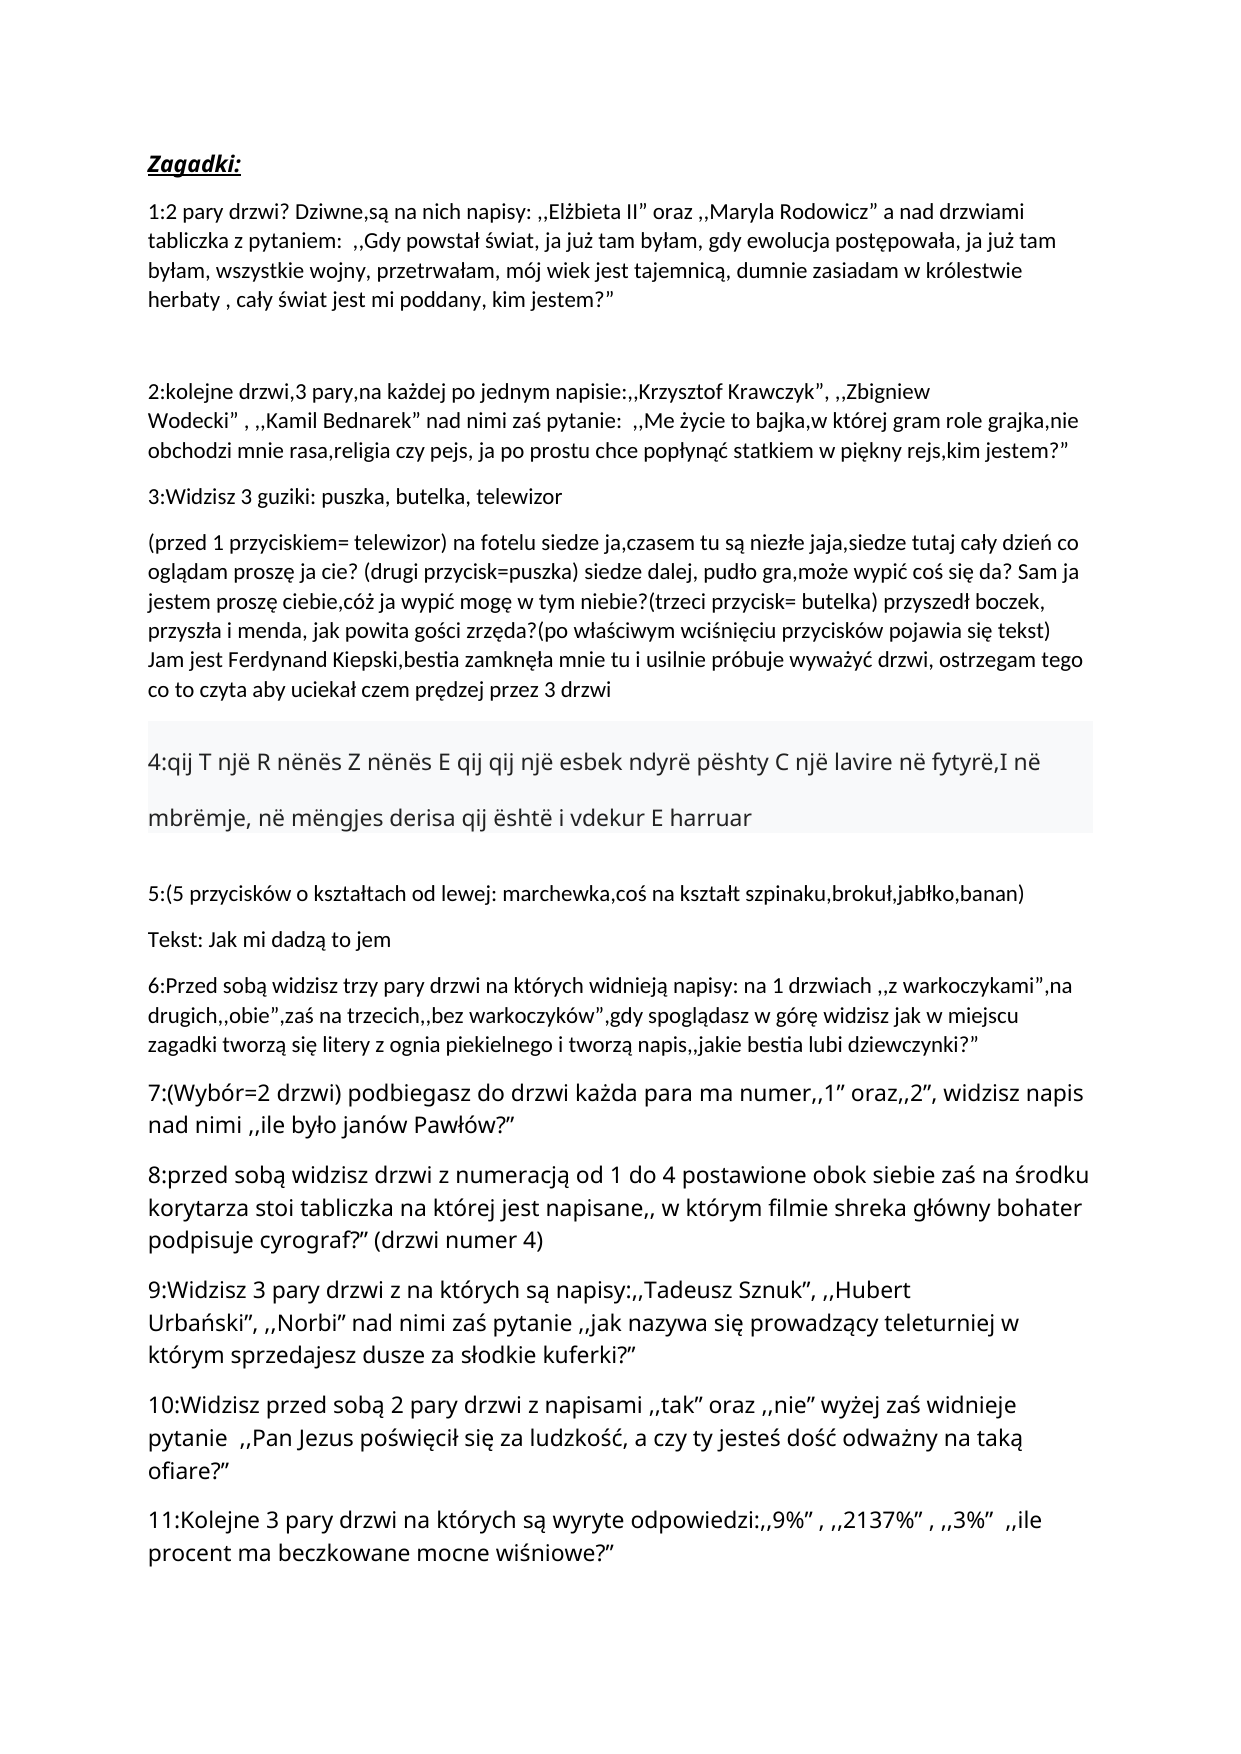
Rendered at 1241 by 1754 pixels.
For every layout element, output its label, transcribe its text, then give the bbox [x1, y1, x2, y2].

text 6:Przed sobą widzisz trzy pary drzwi na których widnieją napisy: na 1 drzwiach ,,z warkoczykami”,na drugich,,obie”,zaś na trzecich,,bez warkoczyków”,gdy spoglądasz w górę widzisz jak w miejscu zagadki tworzą się litery z ognia piekielnego i tworzą napis,,jakie bestia lubi dziewczynki?” [148, 972, 1093, 1058]
text 7:(Wybór=2 drzwi) podbiegasz do drzwi każda para ma numer,,1” oraz,,2”, widzisz napis nad nimi ,,ile było janów Pawłów?” [148, 1076, 1093, 1141]
text 5:(5 przycisków o kształtach od lewej: marchewka,coś na kształt szpinaku,brokuł,jabłko,banan) [148, 879, 1093, 908]
text (przed 1 przyciskiem= telewizor) na fotelu siedze ja,czasem tu są niezłe jaja,siedze tutaj cały dzień co oglądam proszę ja cie? (drugi przycisk=puszka) siedze dalej, pudło gra,może wypić coś się da? Sam ja jestem proszę ciebie,cóż ja wypić mogę w tym niebie?(trzeci przycisk= butelka) przyszedł boczek, przyszła i menda, jak powita gości zrzęda?(po właściwym wciśnięciu przycisków pojawia się tekst) Jam jest Ferdynand Kiepski,bestia zamknęła mnie tu i usilnie próbuje wyważyć drzwi, ostrzegam tego co to czyta aby uciekał czem prędzej przez 3 drzwi [148, 528, 1093, 703]
text 1:2 pary drzwi? Dziwne,są na nich napisy: ,,Elżbieta II” oraz ,,Maryla Rodowicz” a nad drzwiami tabliczka z pytaniem: ,,Gdy powstał świat, ja już tam byłam, gdy ewolucja postępowała, ja już tam byłam, wszystkie wojny, przetrwałam, mój wiek jest tajemnicą, dumnie zasiadam w królestwie herbaty , cały świat jest mi poddany, kim jestem?” [148, 197, 1093, 313]
text Zagadki: [148, 148, 1093, 179]
text Tekst: Jak mi dadzą to jem [148, 926, 1093, 954]
text 9:Widzisz 3 pary drzwi z na których są napisy:,,Tadeusz Sznuk”, ,,Hubert Urbański”, ,,Norbi” nad nimi zaś pytanie ,,jak nazywa się prowadzący teleturniej w którym sprzedajesz dusze za słodkie kuferki?” [148, 1274, 1093, 1371]
text 2:kolejne drzwi,3 pary,na każdej po jednym napisie:,,Krzysztof Krawczyk”, ,,Zbigniew Wodecki” , ,,Kamil Bednarek” nad nimi zaś pytanie: ,,Me życie to bajka,w której gram role grajka,nie obchodzi mnie rasa,religia czy pejs, ja po prostu chce popłynąć statkiem w piękny rejs,kim jestem?” [148, 377, 1093, 464]
text 11:Kolejne 3 pary drzwi na których są wyryte odpowiedzi:,,9%” , ,,2137%” , ,,3%” ,,ile procent ma beczkowane mocne wiśniowe?” [148, 1504, 1093, 1568]
text 10:Widzisz przed sobą 2 pary drzwi z napisami ,,tak” oraz ,,nie” wyżej zaś widnieje pytanie ,,Pan Jezus poświęcił się za ludzkość, a czy ty jesteś dość odważny na taką ofiare?” [148, 1389, 1093, 1486]
text 4:qij T një R nënës Z nënës E qij qij një esbek ndyrë pështy C një lavire në fytyrë,I në mbrëmje, në mëngjes derisa qij është i vdekur E harruar [148, 721, 1093, 833]
text 3:Widzisz 3 guziki: puszka, butelka, telewizor [148, 482, 1093, 510]
text 8:przed sobą widzisz drzwi z numeracją od 1 do 4 postawione obok siebie zaś na środku korytarza stoi tabliczka na której jest napisane,, w którym filmie shreka główny bohater podpisuje cyrograf?” (drzwi numer 4) [148, 1159, 1093, 1256]
